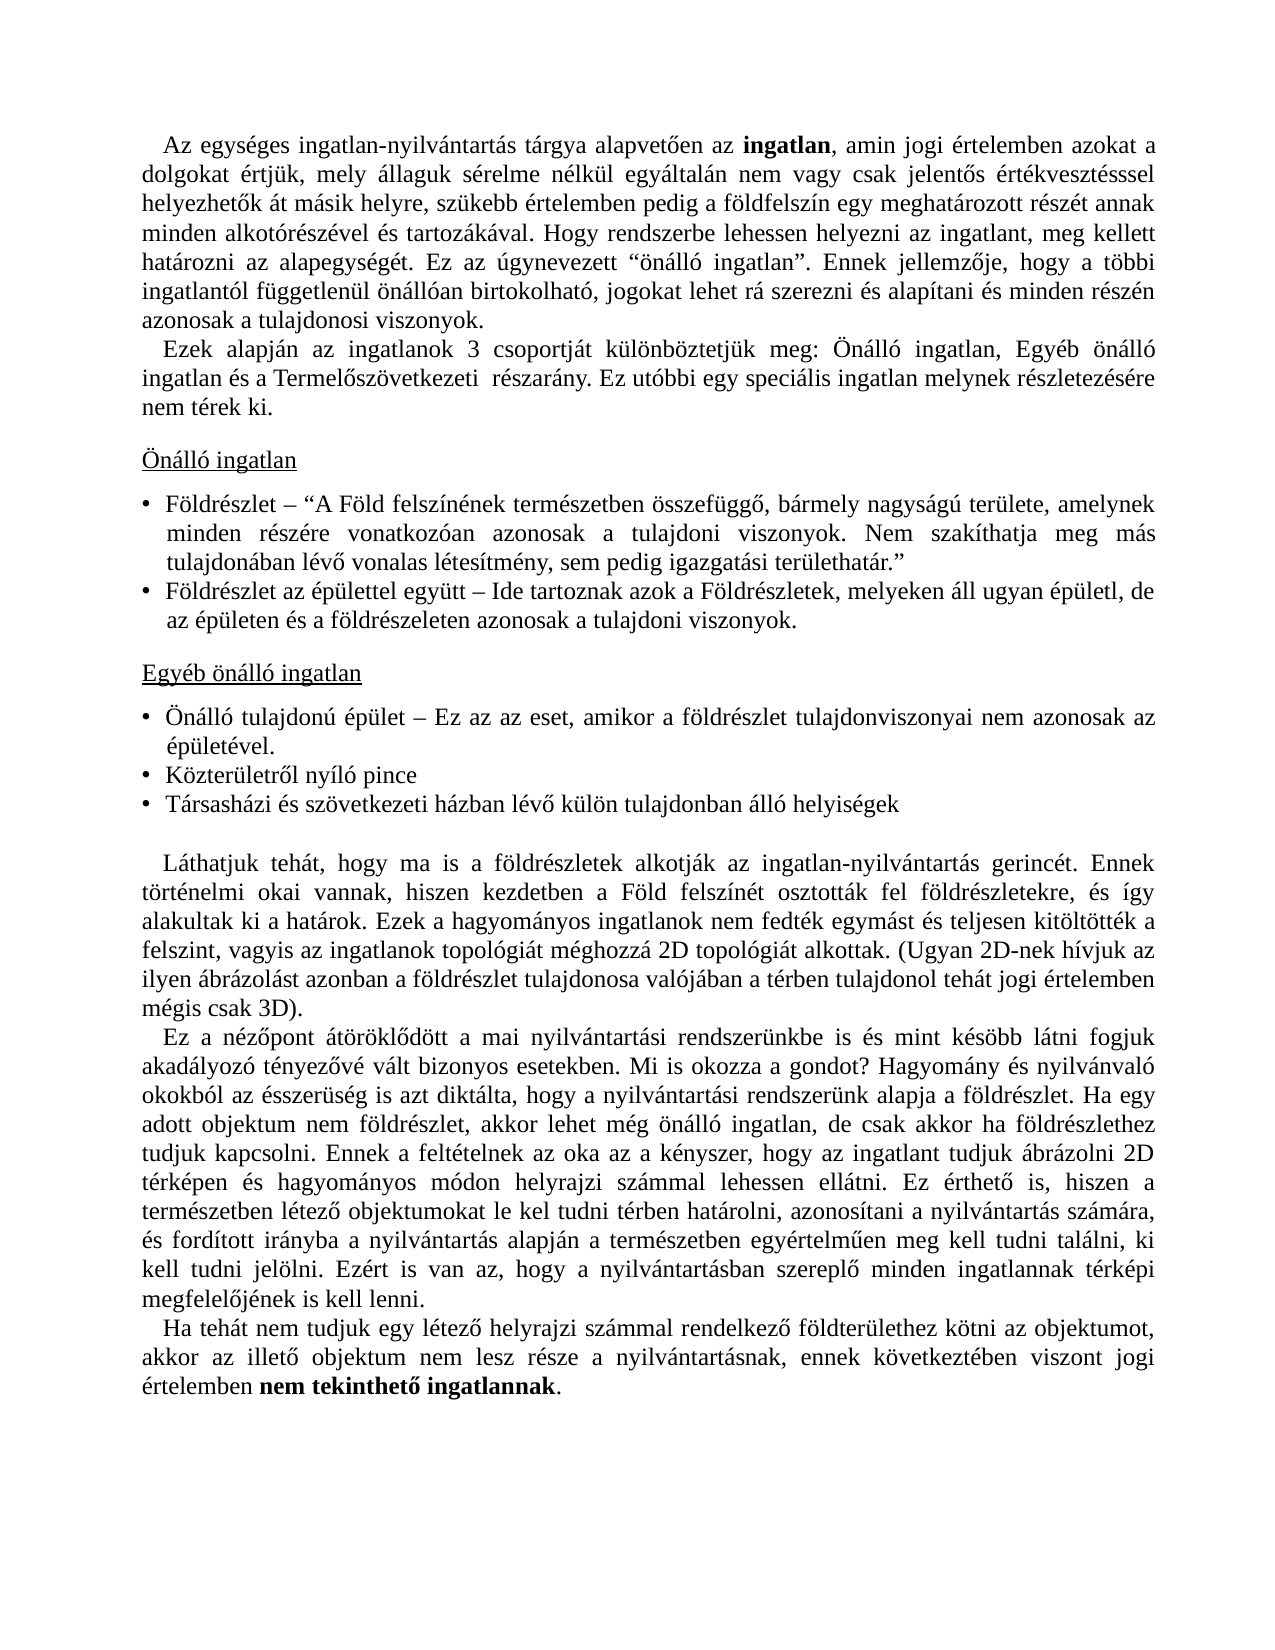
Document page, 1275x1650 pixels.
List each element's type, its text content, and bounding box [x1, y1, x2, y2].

text Ez a nézőpont átöröklődött a mai nyilvántartási rendszerünkbe is és mint késöbb látni fogjuk akadályozó tényezővé vált bizonyos esetekben. Mi is okozza a gondot? Hagyomány és nyilvánvaló okokból az ésszerüség is azt diktálta, hogy a nyilvántartási rendszerünk alapja a földrészlet. Ha egy adott objektum nem földrészlet, akkor lehet még önálló ingatlan, de csak akkor ha földrészlethez tudjuk kapcsolni. Ennek a feltételnek az oka az a kényszer, hogy az ingatlant tudjuk ábrázolni 2D térképen és hagyományos módon helyrajzi számmal lehessen ellátni. Ez érthető is, hiszen a természetben létező objektumokat le kel tudni térben határolni, azonosítani a nyilvántartás számára, és fordított irányba a nyilvántartás alapján a természetben egyértelműen meg kell tudni találni, ki kell tudni jelölni. Ezért is van az, hogy a nyilvántartásban szereplő minden ingatlannak térképi megfelelőjének is kell lenni. [142, 1022, 1156, 1312]
text Láthatjuk tehát, hogy ma is a földrészletek alkotják az ingatlan-nyilvántartás gerincét. Ennek történelmi okai vannak, hiszen kezdetben a Föld felszínét osztották fel földrészletekre, és így alakultak ki a határok. Ezek a hagyományos ingatlanok nem fedték egymást és teljesen kitöltötték a felszint, vagyis az ingatlanok topológiát méghozzá 2D topológiát alkottak. (Ugyan 2D-nek hívjuk az ilyen ábrázolást azonban a földrészlet tulajdonosa valójában a térben tulajdonol tehát jogi értelemben mégis csak 3D). [142, 847, 1156, 1022]
text Ha tehát nem tudjuk egy létező helyrajzi számmal rendelkező földterülethez kötni az objektumot, akkor az illető objektum nem lesz része a nyilvántartásnak, ennek következtében viszont jogi értelemben nem tekinthető ingatlannak. [142, 1312, 1156, 1400]
subtitle Földrészlet – “A Föld felszínének természetben összefüggő, bármely nagyságú területe, amelynek minden részére vonatkozóan azonosak a tulajdoni viszonyok. Nem szakíthatja meg más tulajdonában lévő vonalas létesítmény, sem pedig igazgatási területhatár.” [142, 489, 1156, 576]
subtitle Földrészlet az épülettel együtt – Ide tartoznak azok a Földrészletek, melyeken áll ugyan épületl, de az épületen és a földrészeleten azonosak a tulajdoni viszonyok. [142, 576, 1156, 634]
subtitle Társasházi és szövetkezeti házban lévő külön tulajdonban álló helyiségek [142, 789, 1156, 818]
text Ezek alapján az ingatlanok 3 csoportját különböztetjük meg: Önálló ingatlan, Egyéb önálló ingatlan és a Termelőszövetkezeti részarány. Ez utóbbi egy speciális ingatlan melynek részletezésére nem térek ki. [142, 334, 1156, 421]
text Az egységes ingatlan-nyilvántartás tárgya alapvetően az ingatlan, amin jogi értelemben azokat a dolgokat értjük, mely állaguk sérelme nélkül egyáltalán nem vagy csak jelentős értékvesztésssel helyezhetők át másik helyre, szükebb értelemben pedig a földfelszín egy meghatározott részét annak minden alkotórészével és tartozákával. Hogy rendszerbe lehessen helyezni az ingatlant, meg kellett határozni az alapegységét. Ez az úgynevezett “önálló ingatlan”. Ennek jellemzője, hogy a többi ingatlantól függetlenül önállóan birtokolható, jogokat lehet rá szerezni és alapítani és minden részén azonosak a tulajdonosi viszonyok. [142, 130, 1156, 334]
subtitle Önálló tulajdonú épület – Ez az az eset, amikor a földrészlet tulajdonviszonyai nem azonosak az épületével. [142, 702, 1156, 760]
subtitle Közterületről nyíló pince [142, 760, 1156, 789]
text Önálló ingatlan [142, 445, 1156, 474]
text Egyéb önálló ingatlan [142, 658, 1156, 687]
